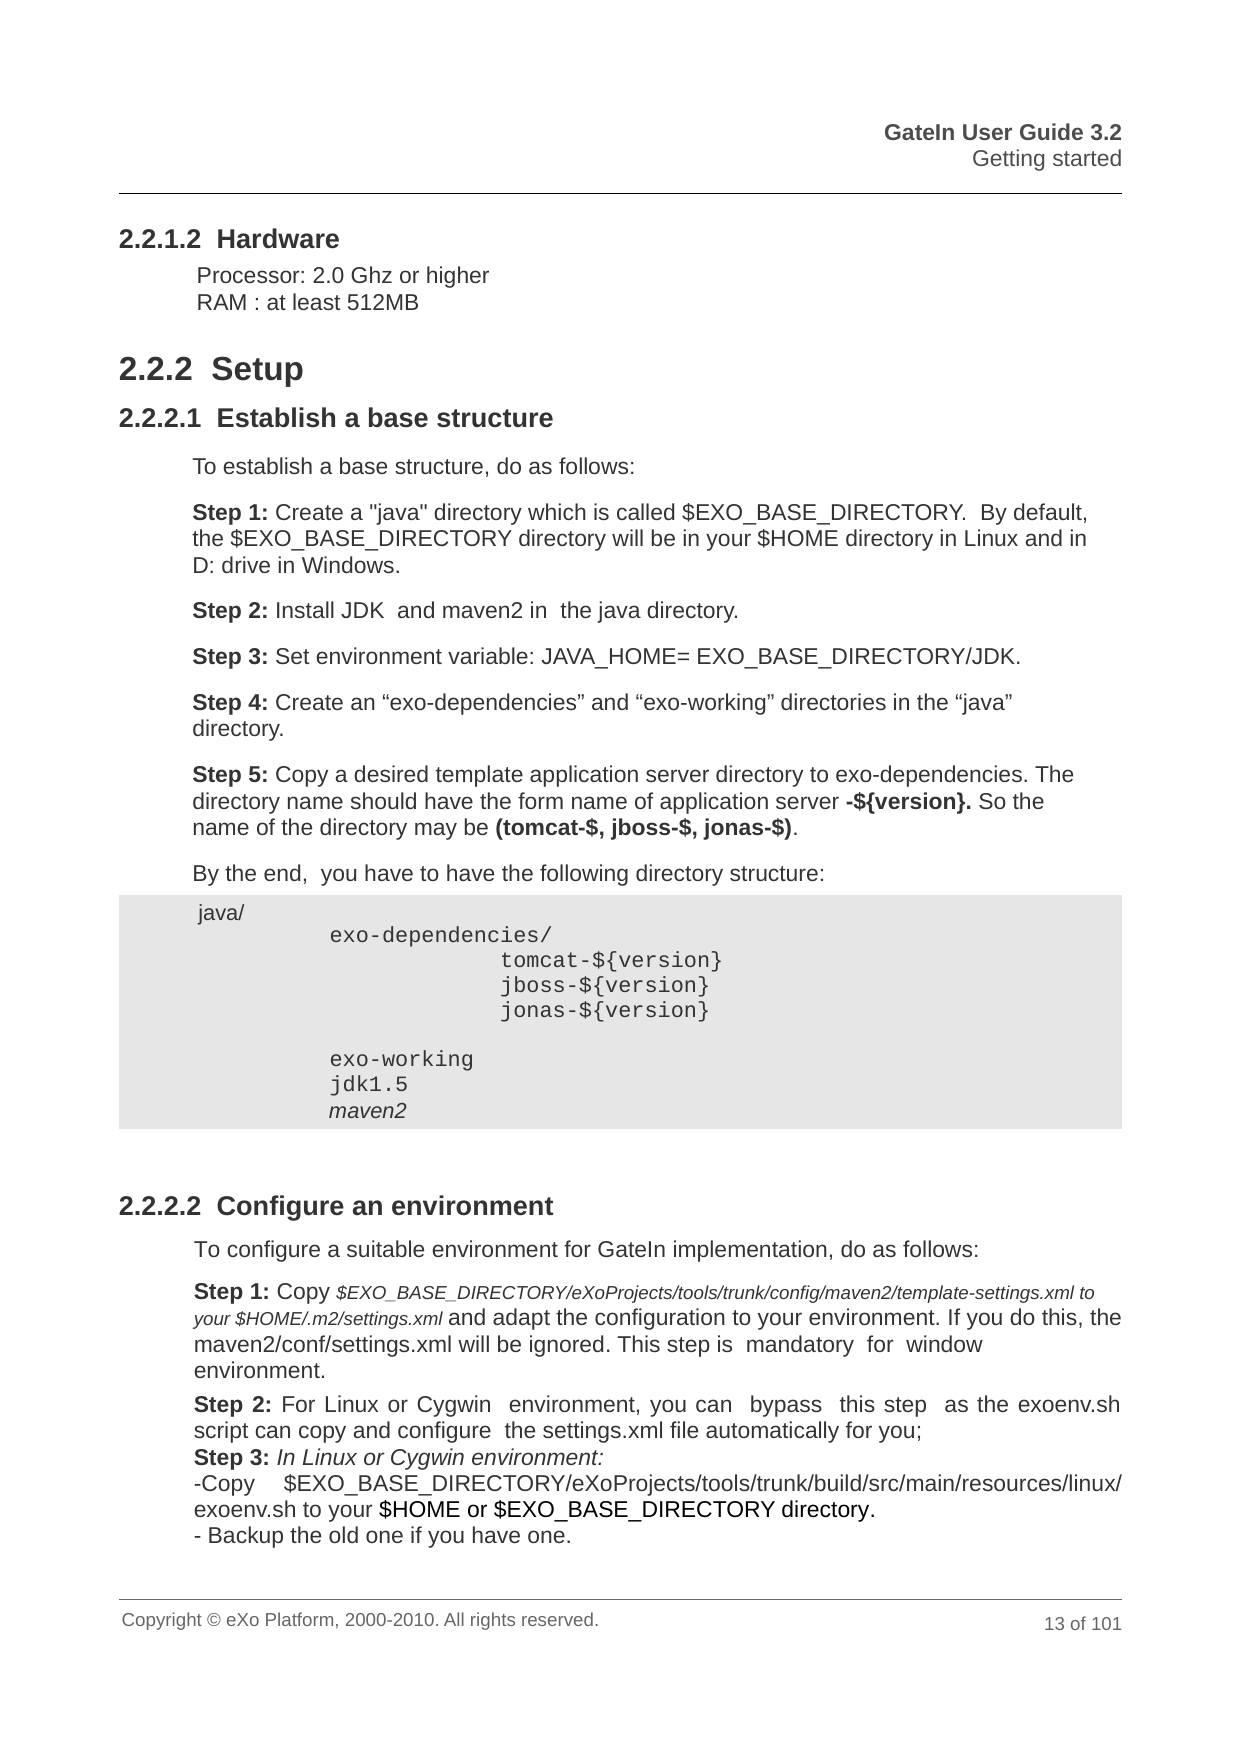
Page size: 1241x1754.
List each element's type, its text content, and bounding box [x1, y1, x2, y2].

subtitle Configure an environment [118, 1190, 1122, 1221]
list To configure a suitable environment for GateIn implementation, do as follows: [156, 1236, 1122, 1263]
list Step 2: For Linux or Cygwin environment, you can bypass this step as the exoenv.sh script can copy and configure the settings.xml file automatically for you; [156, 1391, 1122, 1443]
list Step 1: Copy $EXO_BASE_DIRECTORY/eXoProjects/tools/trunk/config/maven2/template-settings.xml to your $HOME/.m2/settings.xml and adapt the configuration to your environment. If you do this, the maven2/conf/settings.xml will be ignored. This step is mandatory for window environment. [156, 1278, 1122, 1383]
text Step 1: Create a "java" directory which is called $EXO_BASE_DIRECTORY. By default, the $EXO_BASE_DIRECTORY directory will be in your $HOME directory in Linux and in D: drive in Windows. [118, 499, 1122, 578]
subtitle Setup [118, 349, 1122, 387]
text Step 2: Install JDK and maven2 in the java directory. [118, 597, 1122, 624]
list Processor: 2.0 Ghz or higher [121, 262, 1122, 289]
text By the end, you have to have the following directory structure: [118, 860, 1122, 886]
subtitle Establish a base structure [118, 402, 1122, 433]
text Step 3: Set environment variable: JAVA_HOME= EXO_BASE_DIRECTORY/JDK. [118, 643, 1122, 669]
list RAM : at least 512MB [121, 289, 1122, 315]
list Step 3: In Linux or Cygwin environment: [156, 1443, 1122, 1470]
list - Backup the old one if you have one. [156, 1522, 1122, 1549]
subtitle Hardware [118, 223, 1122, 255]
text Step 5: Copy a desired template application server directory to exo-dependencies. The directory name should have the form name of application server -${version}. So the name of the directory may be (tomcat-$, jboss-$, jonas-$). [118, 761, 1122, 840]
table_header java/ exo-dependencies/ tomcat-${version} jboss-${version} jonas-${version} exo-working jdk1.5 maven2 [119, 895, 1122, 1129]
text Step 4: Create an “exo-dependencies” and “exo-working” directories in the “java” directory. [118, 689, 1122, 742]
list -Copy $EXO_BASE_DIRECTORY/eXoProjects/tools/trunk/build/src/main/resources/linux/exoenv.sh to your $HOME or $EXO_BASE_DIRECTORY directory. [156, 1470, 1122, 1522]
text To establish a base structure, do as follows: [118, 453, 1122, 479]
